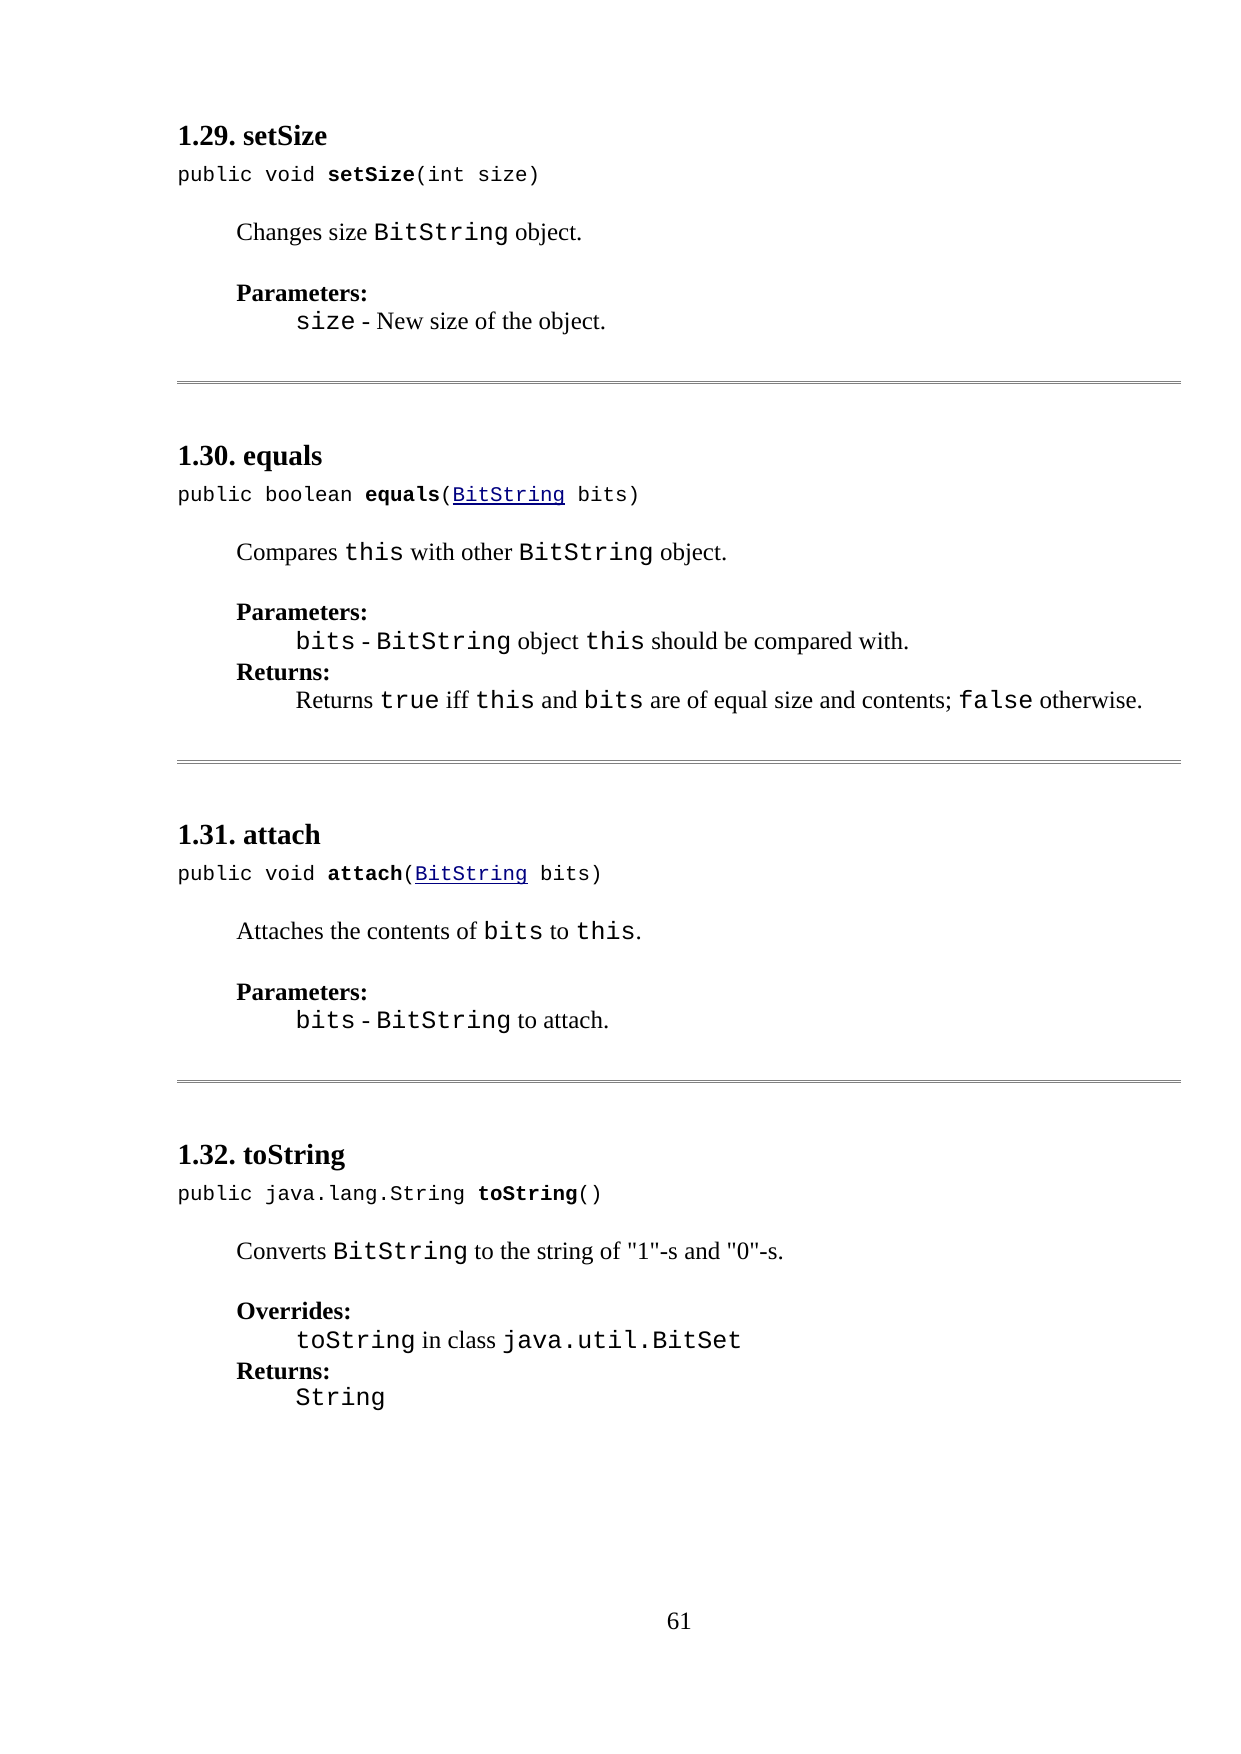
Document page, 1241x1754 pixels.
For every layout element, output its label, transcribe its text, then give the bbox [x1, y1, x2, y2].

subtitle Parameters: [236, 278, 1181, 306]
list bits - BitString object this should be compared with. [295, 626, 1181, 657]
text public void setSize(int size) [177, 164, 1181, 188]
list String [295, 1384, 1181, 1413]
text public boolean equals(BitString bits) [177, 484, 1181, 507]
subtitle attach [177, 817, 1181, 851]
subtitle equals [177, 438, 1181, 471]
list size - New size of the object. [295, 306, 1181, 337]
text public java.lang.String toString() [177, 1183, 1181, 1206]
list Compares this with other BitString object. [236, 537, 1181, 568]
subtitle Overrides: [236, 1296, 1181, 1325]
list Returns true iff this and bits are of equal size and contents; false otherwise. [295, 686, 1181, 716]
subtitle Parameters: [236, 597, 1181, 626]
subtitle Parameters: [236, 977, 1181, 1005]
list bits - BitString to attach. [295, 1005, 1181, 1036]
subtitle setSize [177, 118, 1181, 152]
list Converts BitString to the string of "1"-s and "0"-s. [236, 1236, 1181, 1267]
list Changes size BitString object. [236, 217, 1181, 248]
list toString in class java.util.BitSet [295, 1325, 1181, 1356]
subtitle Returns: [236, 657, 1181, 686]
subtitle Returns: [236, 1356, 1181, 1384]
subtitle toString [177, 1137, 1181, 1170]
text public void attach(BitString bits) [177, 863, 1181, 887]
list Attaches the contents of bits to this. [236, 916, 1181, 947]
